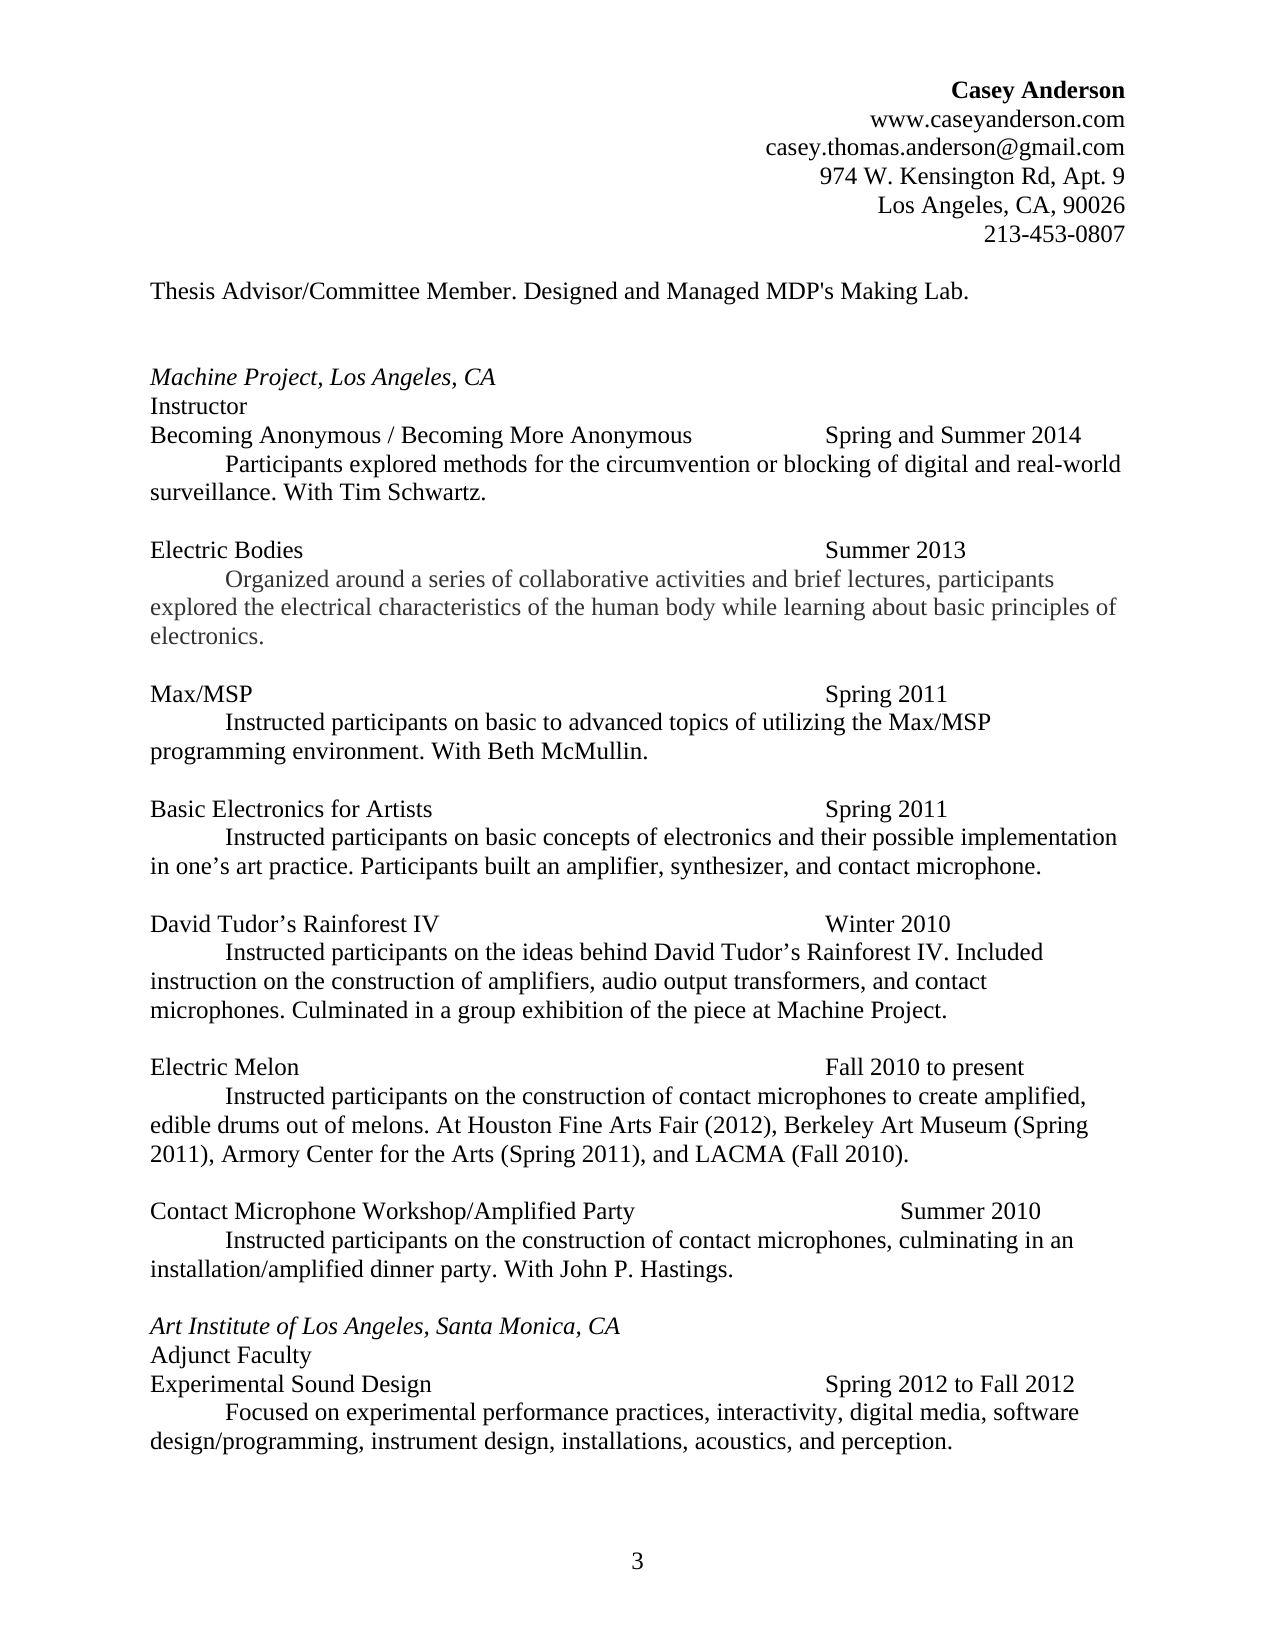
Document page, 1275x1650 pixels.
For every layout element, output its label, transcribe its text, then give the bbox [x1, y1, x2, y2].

text Machine Project, Los Angeles, CA [150, 362, 1125, 391]
text Participants explored methods for the circumvention or blocking of digital and real-world surveillance. With Tim Schwartz. [150, 449, 1125, 506]
text Basic Electronics for Artists Spring 2011 [150, 794, 1125, 822]
text Focused on experimental performance practices, interactivity, digital media, software design/programming, instrument design, installations, acoustics, and perception. [150, 1397, 1125, 1455]
text Experimental Sound Design Spring 2012 to Fall 2012 [150, 1369, 1125, 1397]
text Contact Microphone Workshop/Amplified Party Summer 2010 [150, 1196, 1125, 1225]
text Instructed participants on the construction of contact microphones, culminating in an installation/amplified dinner party. With John P. Hastings. [150, 1225, 1125, 1282]
text Thesis Advisor/Committee Member. Designed and Managed MDP's Making Lab. [150, 276, 1125, 305]
text Instructed participants on basic to advanced topics of utilizing the Max/MSP programming environment. With Beth McMullin. [150, 707, 1125, 765]
text Instructor [150, 391, 1125, 420]
text Instructed participants on basic concepts of electronics and their possible implementation in one’s art practice. Participants built an amplifier, synthesizer, and contact microphone. [150, 822, 1125, 880]
text Adjunct Faculty [150, 1340, 1125, 1369]
text Electric Bodies Summer 2013 [150, 535, 1125, 564]
text David Tudor’s Rainforest IV Winter 2010 [150, 909, 1125, 937]
text Max/MSP Spring 2011 [150, 679, 1125, 707]
text Electric Melon Fall 2010 to present [150, 1052, 1125, 1081]
subtitle Art Institute of Los Angeles, Santa Monica, CA [150, 1311, 1125, 1340]
text Becoming Anonymous / Becoming More Anonymous Spring and Summer 2014 [150, 420, 1125, 449]
text Instructed participants on the construction of contact microphones to create amplified, edible drums out of melons. At Houston Fine Arts Fair (2012), Berkeley Art Museum (Spring 2011), Armory Center for the Arts (Spring 2011), and LACMA (Fall 2010). [150, 1081, 1125, 1167]
text Instructed participants on the ideas behind David Tudor’s Rainforest IV. Included instruction on the construction of amplifiers, audio output transformers, and contact microphones. Culminated in a group exhibition of the piece at Machine Project. [150, 937, 1125, 1024]
text Organized around a series of collaborative activities and brief lectures, participants explored the electrical characteristics of the human body while learning about basic principles of electronics. [150, 564, 1125, 650]
